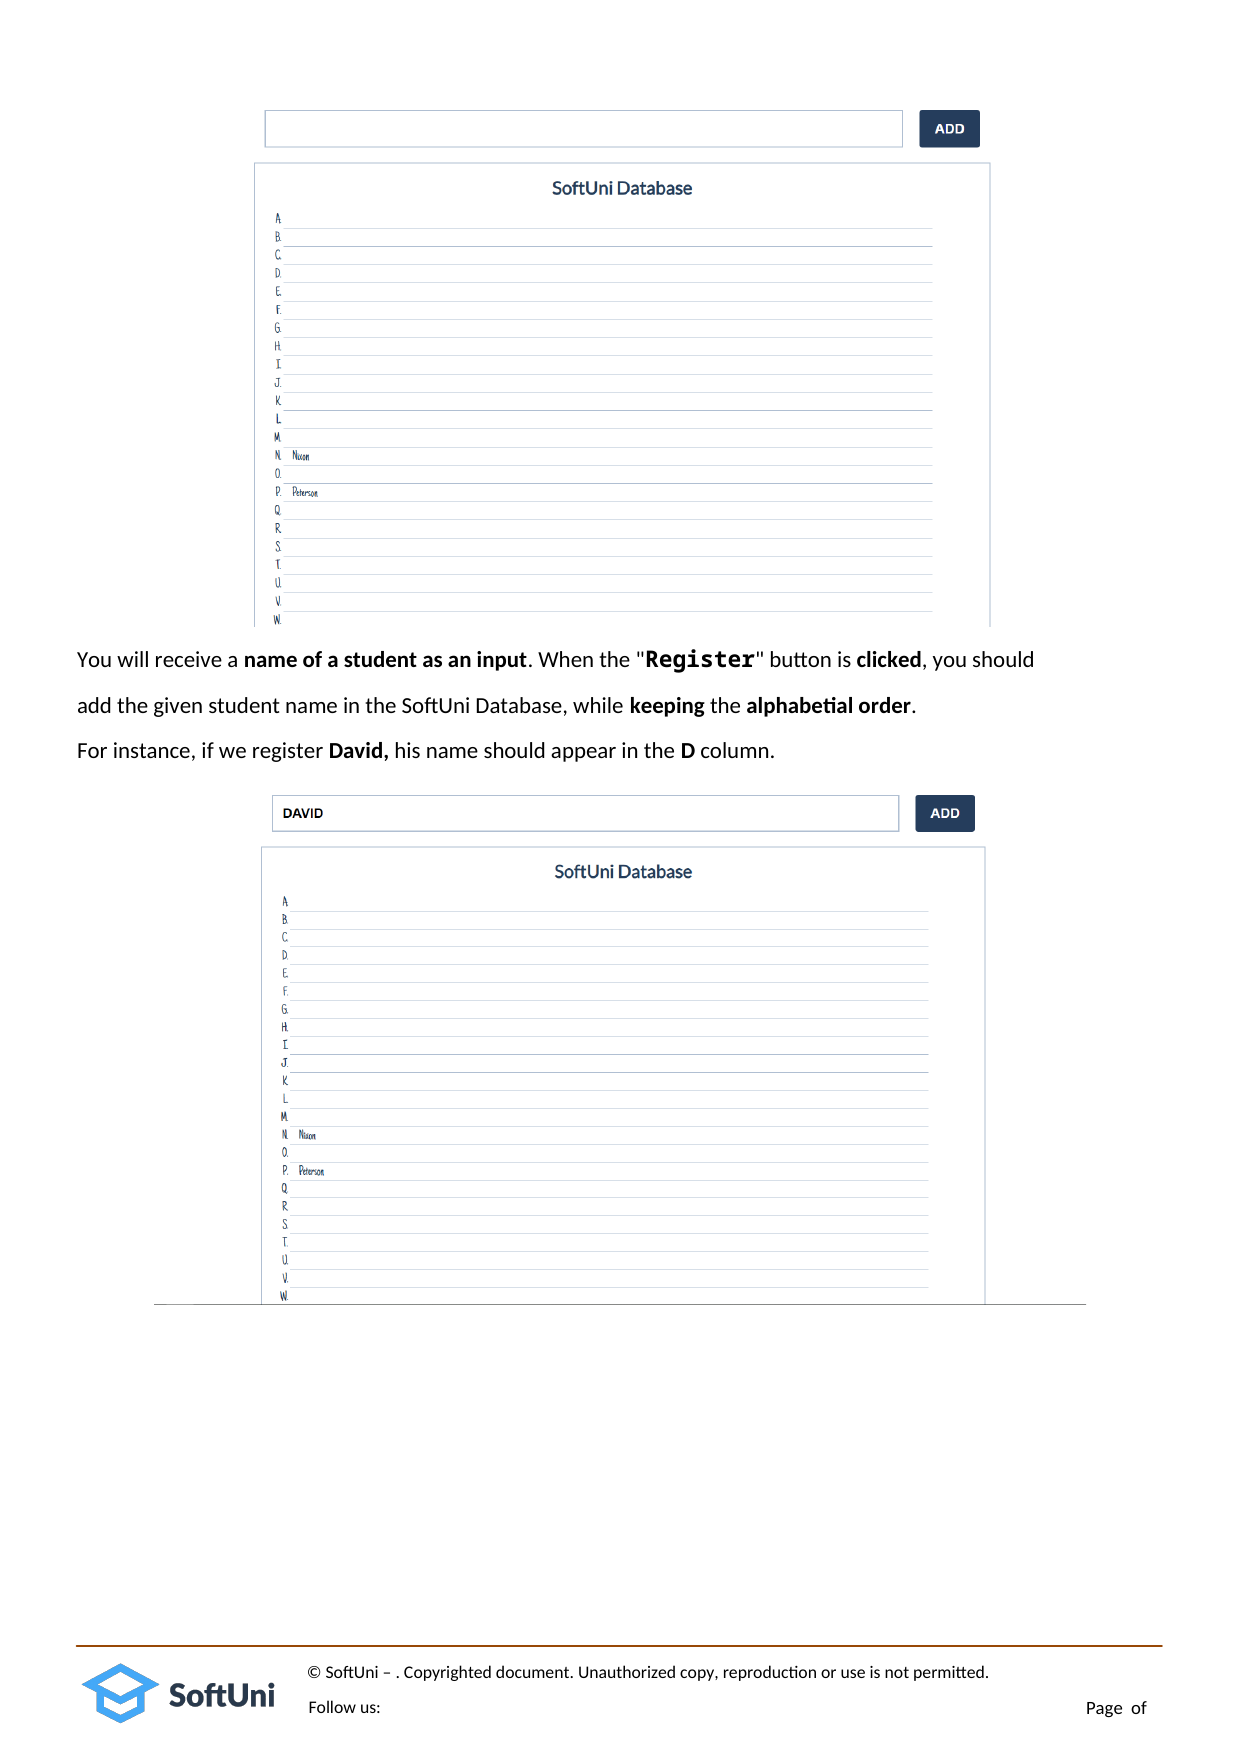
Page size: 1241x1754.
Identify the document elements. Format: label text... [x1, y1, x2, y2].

picture [158, 95, 1082, 627]
text You will receive a name of a student as an input. When the "Register" button is clicked, you should [77, 643, 1163, 674]
picture [154, 780, 1087, 1305]
text For instance, if we register David, his name should appear in the D column. [77, 736, 1163, 764]
picture [75, 1658, 281, 1729]
text add the given student name in the SoftUni Database, while keeping the alphabetial order. [77, 691, 1163, 719]
